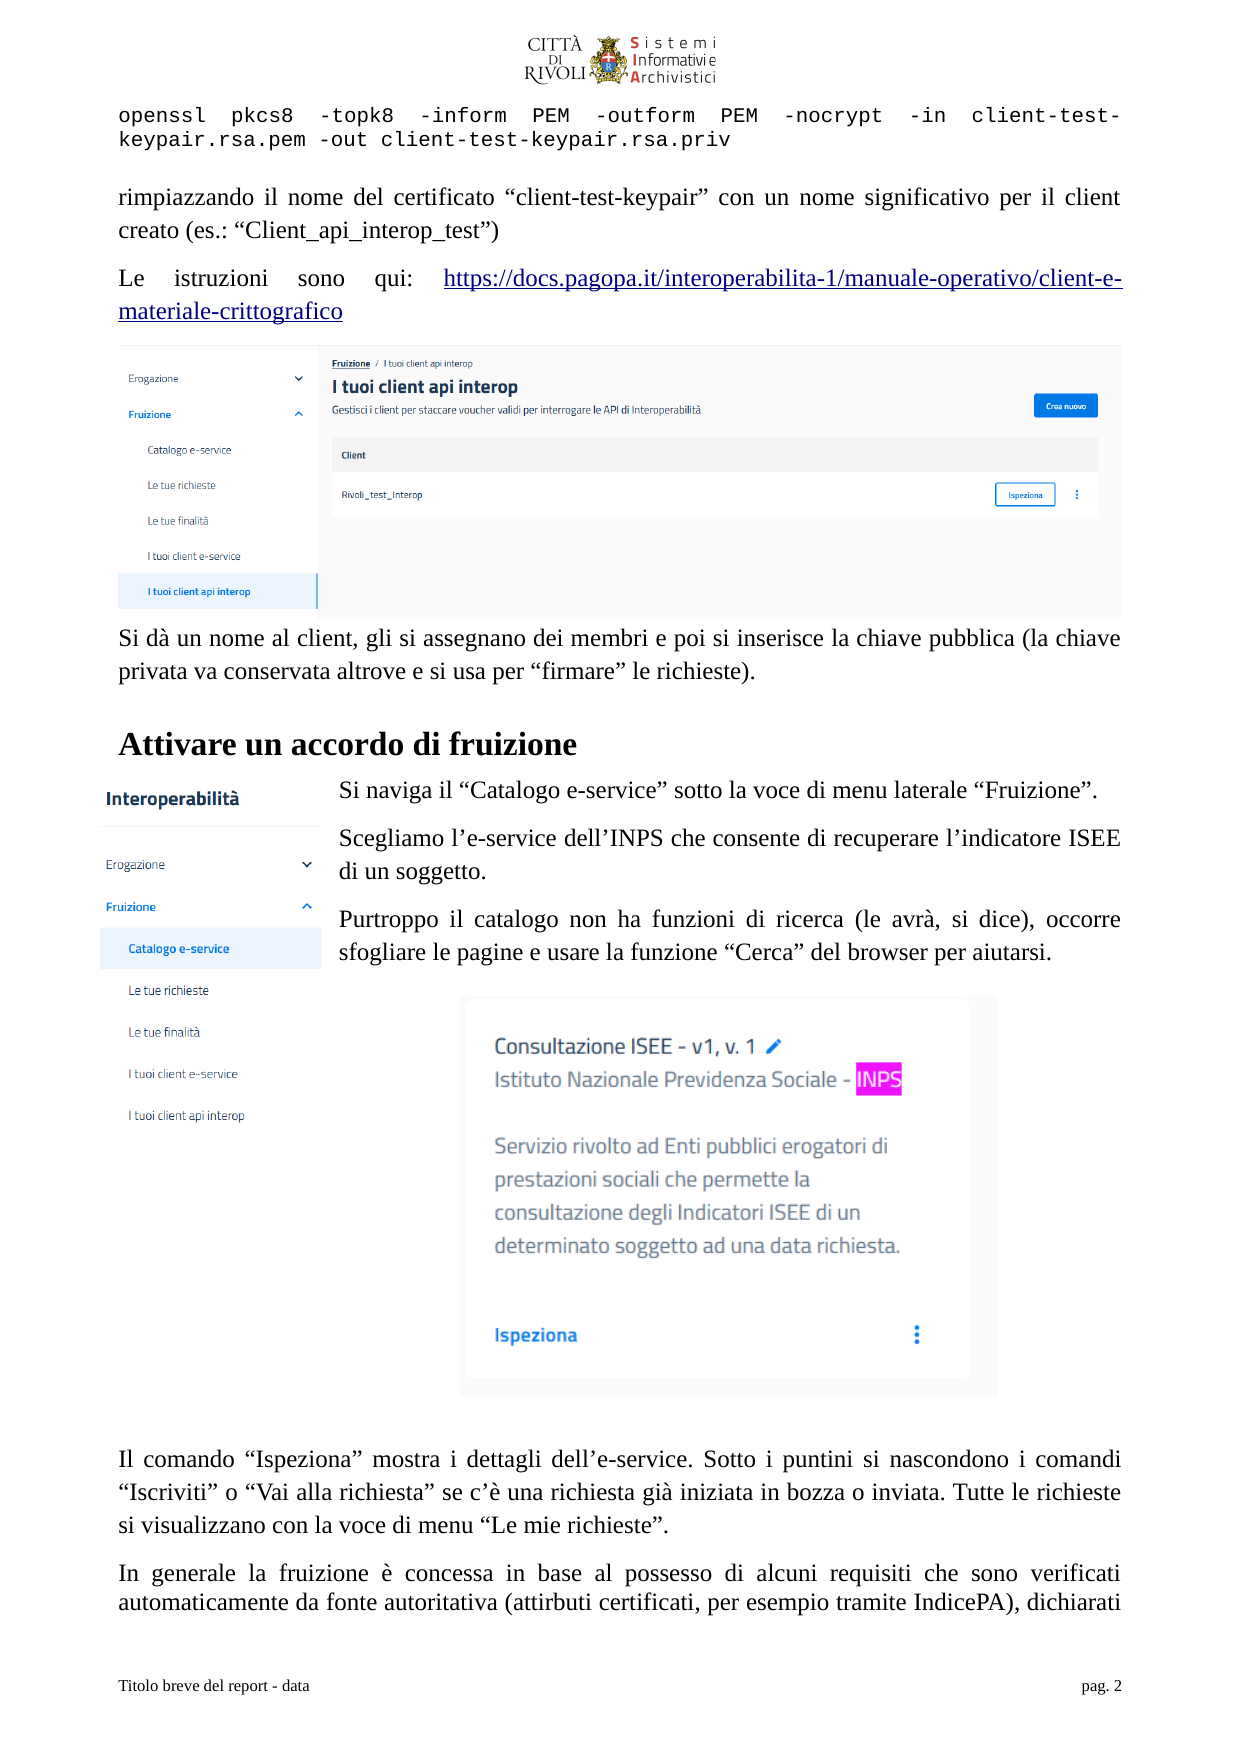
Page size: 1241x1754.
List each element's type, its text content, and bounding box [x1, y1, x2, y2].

picture [118, 343, 1123, 619]
picture [99, 783, 321, 1135]
text Il comando “Ispeziona” mostra i dettagli dell’e-service. Sotto i puntini si nascondono i comandi “Iscriviti” o “Vai alla richiesta” se c’è una richiesta già iniziata in bozza o inviata. Tutte le richieste si visualizzano con la voce di menu “Le mie richieste”. [118, 1444, 1122, 1539]
text Purtroppo il catalogo non ha funzioni di ricerca (le avrà, si dice), occorre sfogliare le pagine e usare la funzione “Cerca” del browser per aiutarsi. [321, 904, 1122, 965]
text In generale la fruizione è concessa in base al possesso di alcuni requisiti che sono verificati automaticamente da fonte autoritativa (attirbuti certificati, per esempio tramite IndicePA), dichiarati [118, 1558, 1122, 1615]
picture [460, 996, 999, 1397]
text rimpiazzando il nome del certificato “client-test-keypair” con un nome significativo per il client creato (es.: “Client_api_interop_test”) [118, 182, 1122, 244]
text Scegliamo l’e-service dell’INPS che consente di recuperare l’indicatore ISEE di un soggetto. [321, 823, 1122, 885]
text Le istruzioni sono qui: https://docs.pagopa.it/interoperabilita-1/manuale-operativo/client-e-materiale-crittografico [118, 263, 1122, 325]
picture [524, 34, 716, 85]
text Si dà un nome al client, gli si assegnano dei membri e poi si inserisce la chiave pubblica (la chiave privata va conservata altrove e si usa per “firmare” le richieste). [118, 619, 1122, 684]
text Si naviga il “Catalogo e-service” sotto la voce di menu laterale “Fruizione”. [118, 775, 1122, 804]
text openssl pkcs8 -topk8 -inform PEM -outform PEM -nocrypt -in client-test-keypair.rsa.pem -out client-test-keypair.rsa.priv [118, 106, 1122, 153]
subtitle Attivare un accordo di fruizione [118, 724, 1122, 763]
